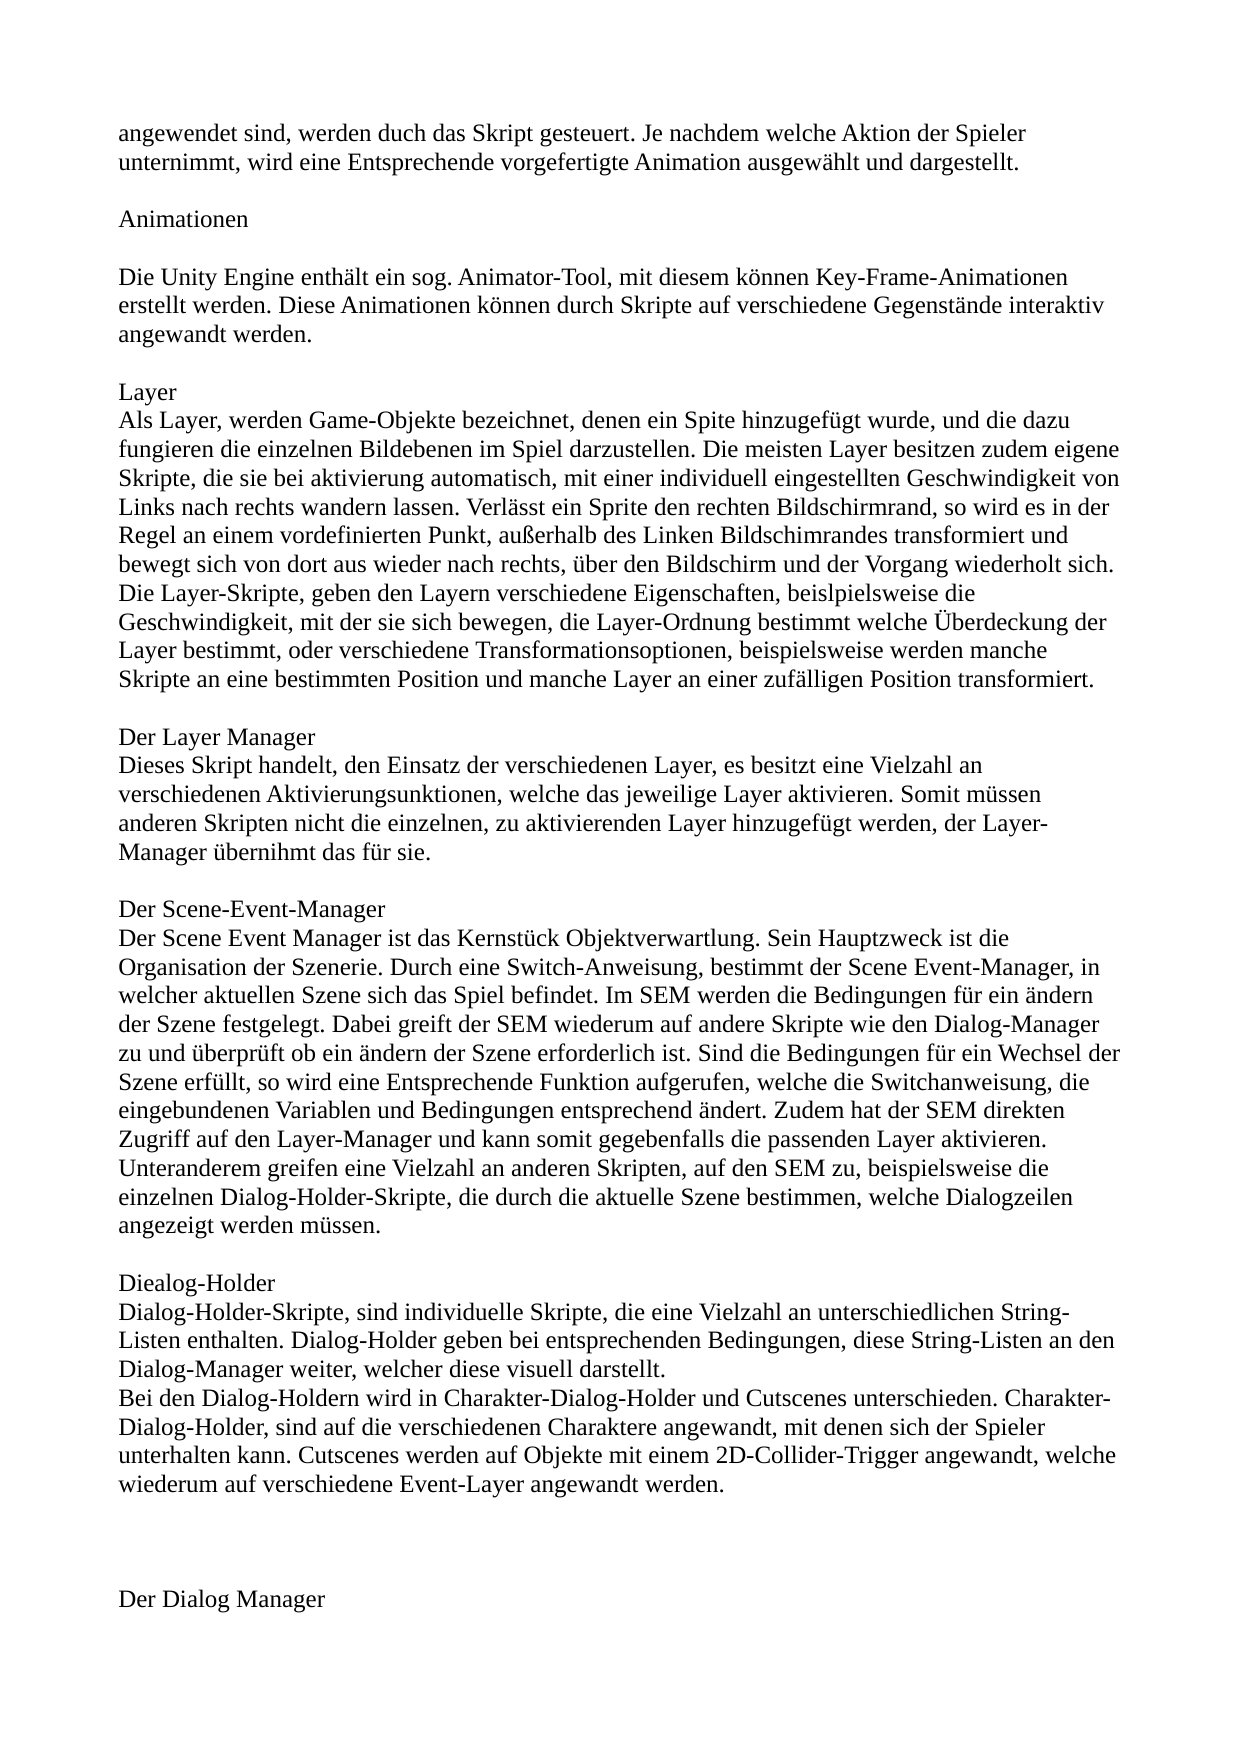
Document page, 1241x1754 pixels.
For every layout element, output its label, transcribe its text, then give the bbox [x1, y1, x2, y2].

text Der Scene Event Manager ist das Kernstück Objektverwartlung. Sein Hauptzweck ist die Organisation der Szenerie. Durch eine Switch-Anweisung, bestimmt der Scene Event-Manager, in welcher aktuellen Szene sich das Spiel befindet. Im SEM werden die Bedingungen für ein ändern der Szene festgelegt. Dabei greift der SEM wiederum auf andere Skripte wie den Dialog-Manager zu und überprüft ob ein ändern der Szene erforderlich ist. Sind die Bedingungen für ein Wechsel der Szene erfüllt, so wird eine Entsprechende Funktion aufgerufen, welche die Switchanweisung, die eingebundenen Variablen und Bedingungen entsprechend ändert. Zudem hat der SEM direkten Zugriff auf den Layer-Manager und kann somit gegebenfalls die passenden Layer aktivieren. Unteranderem greifen eine Vielzahl an anderen Skripten, auf den SEM zu, beispielsweise die einzelnen Dialog-Holder-Skripte, die durch die aktuelle Szene bestimmen, welche Dialogzeilen angezeigt werden müssen. [118, 923, 1122, 1239]
text angewendet sind, werden duch das Skript gesteuert. Je nachdem welche Aktion der Spieler unternimmt, wird eine Entsprechende vorgefertigte Animation ausgewählt und dargestellt. [118, 118, 1122, 176]
text Als Layer, werden Game-Objekte bezeichnet, denen ein Spite hinzugefügt wurde, und die dazu fungieren die einzelnen Bildebenen im Spiel darzustellen. Die meisten Layer besitzen zudem eigene Skripte, die sie bei aktivierung automatisch, mit einer individuell eingestellten Geschwindigkeit von Links nach rechts wandern lassen. Verlässt ein Sprite den rechten Bildschirmrand, so wird es in der Regel an einem vordefinierten Punkt, außerhalb des Linken Bildschimrandes transformiert und bewegt sich von dort aus wieder nach rechts, über den Bildschirm und der Vorgang wiederholt sich. [118, 406, 1122, 578]
text Der Dialog Manager [118, 1584, 1122, 1613]
text Dieses Skript handelt, den Einsatz der verschiedenen Layer, es besitzt eine Vielzahl an verschiedenen Aktivierungsunktionen, welche das jeweilige Layer aktivieren. Somit müssen anderen Skripten nicht die einzelnen, zu aktivierenden Layer hinzugefügt werden, der Layer-Manager übernihmt das für sie. [118, 751, 1122, 866]
text Dialog-Holder-Skripte, sind individuelle Skripte, die eine Vielzahl an unterschiedlichen String-Listen enthalten. Dialog-Holder geben bei entsprechenden Bedingungen, diese String-Listen an den Dialog-Manager weiter, welcher diese visuell darstellt. [118, 1297, 1122, 1383]
text Animationen [118, 204, 1122, 233]
text Diealog-Holder [118, 1268, 1122, 1297]
text Der Layer Manager [118, 722, 1122, 751]
text Der Scene-Event-Manager [118, 894, 1122, 923]
text Die Layer-Skripte, geben den Layern verschiedene Eigenschaften, beislpielsweise die Geschwindigkeit, mit der sie sich bewegen, die Layer-Ordnung bestimmt welche Überdeckung der Layer bestimmt, oder verschiedene Transformationsoptionen, beispielsweise werden manche Skripte an eine bestimmten Position und manche Layer an einer zufälligen Position transformiert. [118, 578, 1122, 693]
text Bei den Dialog-Holdern wird in Charakter-Dialog-Holder und Cutscenes unterschieden. Charakter-Dialog-Holder, sind auf die verschiedenen Charaktere angewandt, mit denen sich der Spieler unterhalten kann. Cutscenes werden auf Objekte mit einem 2D-Collider-Trigger angewandt, welche wiederum auf verschiedene Event-Layer angewandt werden. [118, 1383, 1122, 1498]
text Layer [118, 377, 1122, 406]
text Die Unity Engine enthält ein sog. Animator-Tool, mit diesem können Key-Frame-Animationen erstellt werden. Diese Animationen können durch Skripte auf verschiedene Gegenstände interaktiv angewandt werden. [118, 262, 1122, 348]
